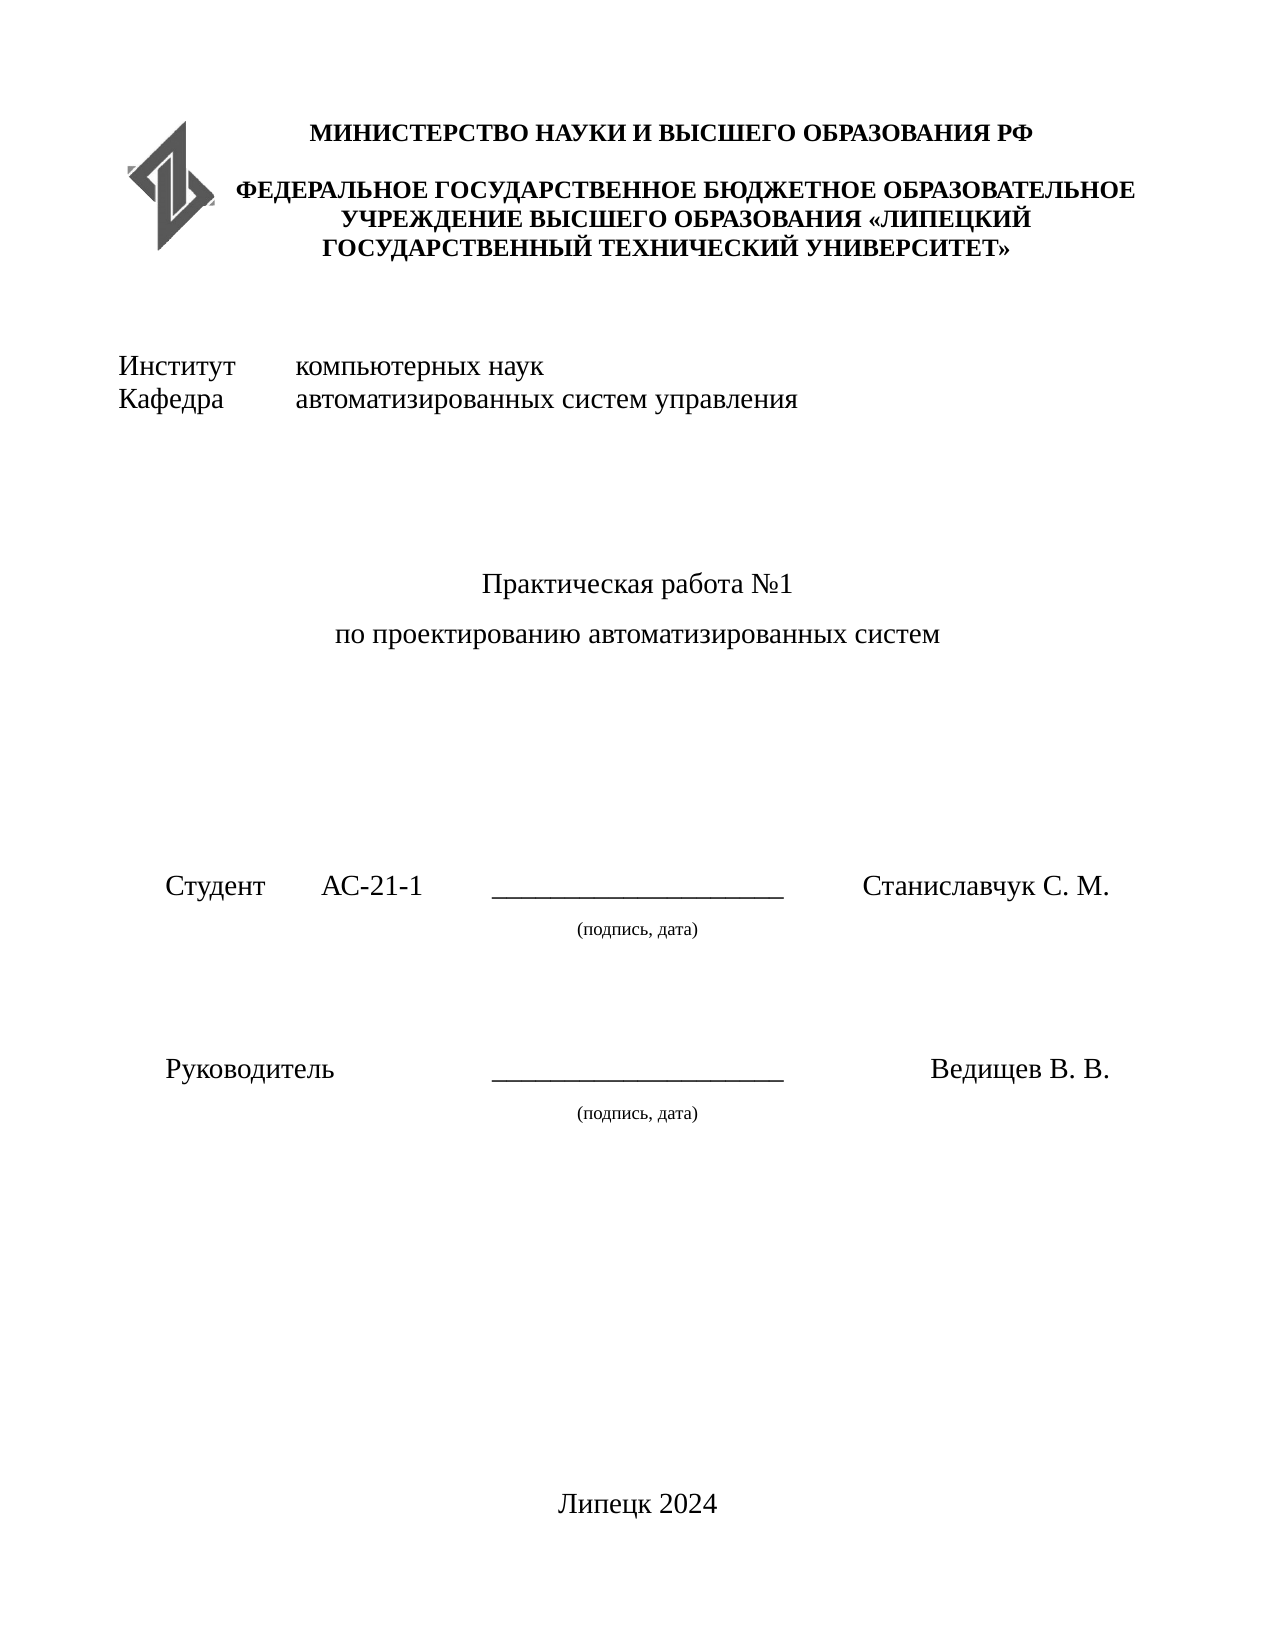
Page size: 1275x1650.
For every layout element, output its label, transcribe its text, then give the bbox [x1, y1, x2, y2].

text Студент АС-21-1 ____________________ Станиславчук С. М. [118, 868, 1157, 902]
text Институт компьютерных наук [118, 348, 1157, 382]
text Практическая работа №1 [118, 566, 1157, 600]
text МИНИСТЕРСТВО НАУКИ И ВЫСШЕГО ОБРАЗОВАНИЯ РФ [118, 118, 1157, 147]
text ФЕДЕРАЛЬНОЕ ГОСУДАРСТВЕННОЕ БЮДЖЕТНОЕ ОБРАЗОВАТЕЛЬНОЕ УЧРЕЖДЕНИЕ ВЫСШЕГО ОБРАЗОВАНИЯ «ЛИПЕЦКИЙ ГОСУДАРСТВЕННЫЙ ТЕХНИЧЕСКИЙ УНИВЕРСИТЕТ» [118, 176, 1157, 262]
text Руководитель ____________________ Ведищев В. В. [118, 1051, 1157, 1085]
text Кафедра автоматизированных систем управления [118, 382, 1157, 415]
text (подпись, дата) [118, 918, 1157, 940]
text по проектированию автоматизированных систем [118, 616, 1157, 650]
text (подпись, дата) [118, 1102, 1157, 1123]
text Липецк 2024 [118, 1486, 1157, 1519]
